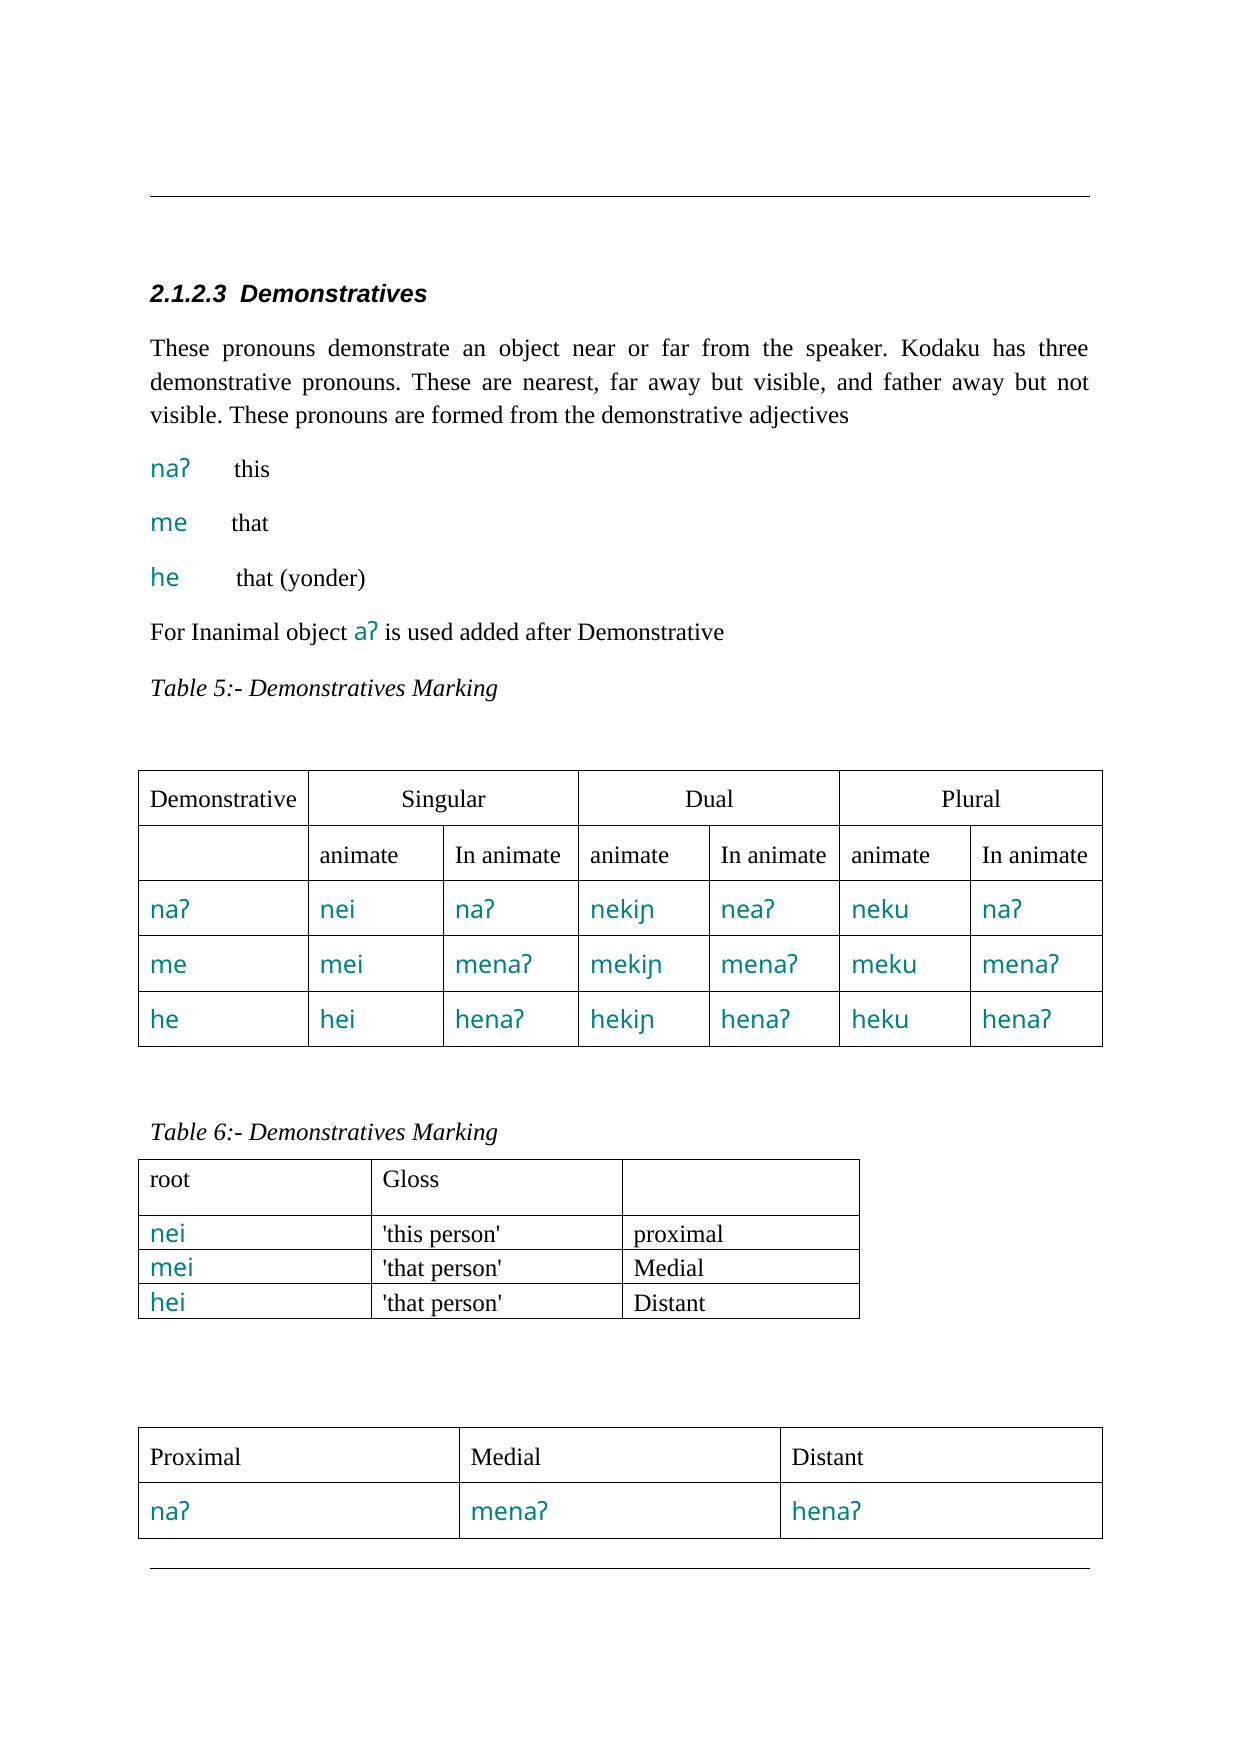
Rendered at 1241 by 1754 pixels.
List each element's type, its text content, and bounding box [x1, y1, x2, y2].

table_cell henaʔ [971, 992, 1102, 1046]
table_cell 'that person' [372, 1284, 622, 1318]
table_cell naʔ [139, 881, 308, 935]
table_cell animate [309, 826, 443, 880]
table_cell menaʔ [444, 936, 578, 991]
table_header root [139, 1160, 371, 1214]
subtitle Demonstratives [150, 276, 1090, 309]
table_cell Medial [623, 1250, 859, 1283]
table_cell hei [139, 1284, 371, 1318]
table_header Demonstrative [139, 771, 308, 825]
table_cell me [139, 936, 308, 991]
table_header Medial [460, 1428, 780, 1482]
table_cell henaʔ [710, 992, 839, 1046]
text me that [150, 505, 1090, 538]
text Table 6:- Demonstratives Marking [150, 1113, 1090, 1147]
table_header [623, 1160, 859, 1214]
table_cell menaʔ [971, 936, 1102, 991]
table_cell hei [309, 992, 443, 1046]
table_cell hekiɲ [579, 992, 709, 1046]
table_cell naʔ [444, 881, 578, 935]
table_header Gloss [372, 1160, 622, 1214]
table_cell 'this person' [372, 1216, 622, 1249]
text he that (yonder) [150, 559, 1090, 593]
table_cell nei [309, 881, 443, 935]
table_cell In animate [971, 826, 1102, 880]
table_cell menaʔ [460, 1483, 780, 1537]
table_cell proximal [623, 1216, 859, 1249]
table_cell naʔ [971, 881, 1102, 935]
table_cell henaʔ [781, 1483, 1102, 1537]
table_cell animate [840, 826, 970, 880]
table_cell In animate [710, 826, 839, 880]
table_cell nei [139, 1216, 371, 1249]
table_header Dual [579, 771, 839, 825]
table_header Distant [781, 1428, 1102, 1482]
text Table 5:- Demonstratives Marking [150, 670, 1090, 703]
table_cell [139, 826, 308, 880]
table_cell Distant [623, 1284, 859, 1318]
table_cell animate [579, 826, 709, 880]
table_cell heku [840, 992, 970, 1046]
table_cell neaʔ [710, 881, 839, 935]
table_header Singular [309, 771, 578, 825]
table_cell meku [840, 936, 970, 991]
table_header Proximal [139, 1428, 459, 1482]
table_cell menaʔ [710, 936, 839, 991]
text These pronouns demonstrate an object near or far from the speaker. Kodaku has three demonstrative pronouns. These are nearest, far away but visible, and father away but not visible. These pronouns are formed from the demonstrative adjectives [150, 330, 1090, 430]
text For Inanimal object aʔ is used added after Demonstrative [150, 613, 1090, 647]
table_cell mei [139, 1250, 371, 1283]
table_cell naʔ [139, 1483, 459, 1537]
table_cell nekiɲ [579, 881, 709, 935]
table_cell 'that person' [372, 1250, 622, 1283]
text naʔ this [150, 451, 1090, 484]
table_header Plural [840, 771, 1102, 825]
table_cell mei [309, 936, 443, 991]
table_cell mekiɲ [579, 936, 709, 991]
table_cell he [139, 992, 308, 1046]
table_cell In animate [444, 826, 578, 880]
table_cell henaʔ [444, 992, 578, 1046]
table_cell neku [840, 881, 970, 935]
